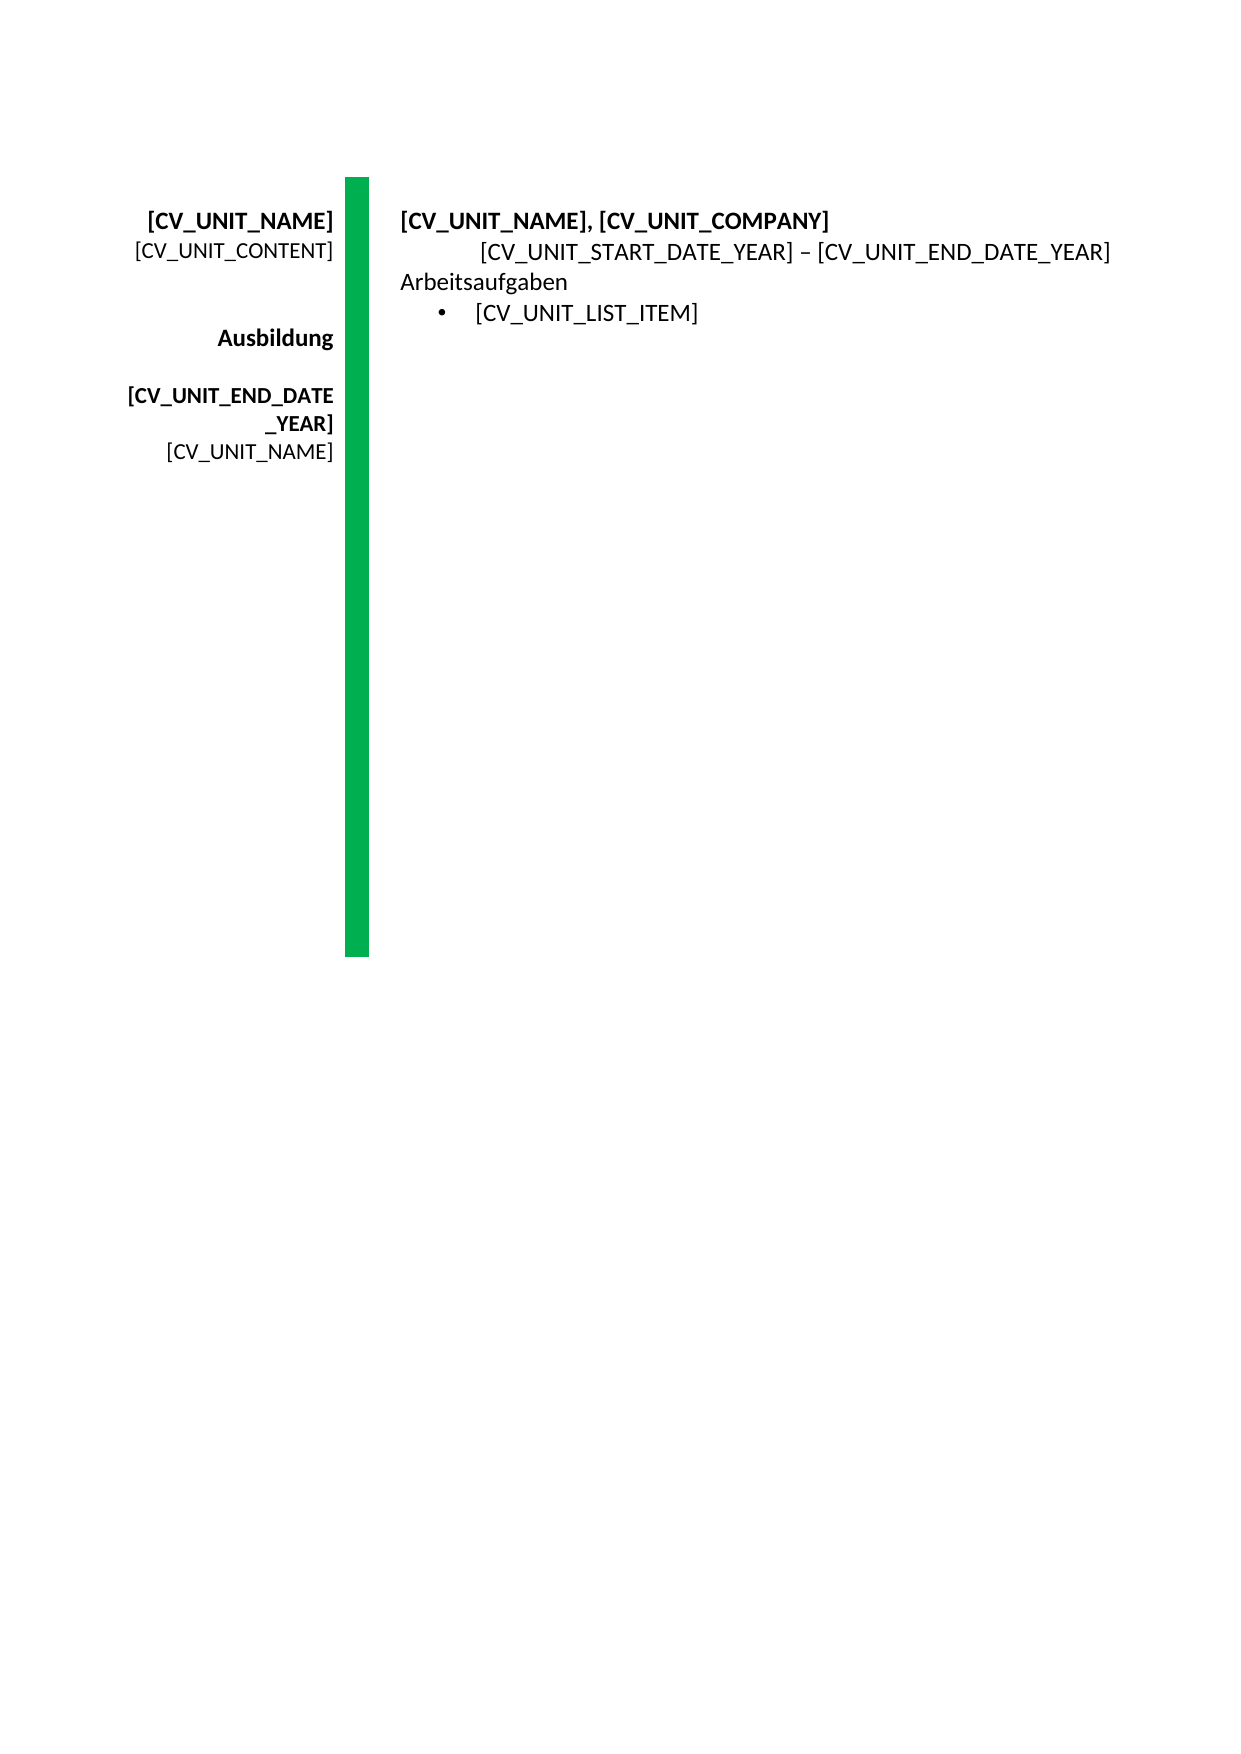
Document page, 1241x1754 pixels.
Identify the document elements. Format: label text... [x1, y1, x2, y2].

table_header [345, 177, 369, 957]
table_cell [CV_UNIT_NAME] [CV_UNIT_CONTENT] Ausbildung [CV_UNIT_END_DATE_YEAR] [CV_UNIT_NAME] [107, 177, 345, 957]
table_cell [CV_UNIT_NAME], [CV_UNIT_COMPANY] [CV_UNIT_START_DATE_YEAR] – [CV_UNIT_END_DATE_YEAR] Arbeitsaufgaben [CV_UNIT_LIST_ITEM] [369, 177, 1122, 957]
